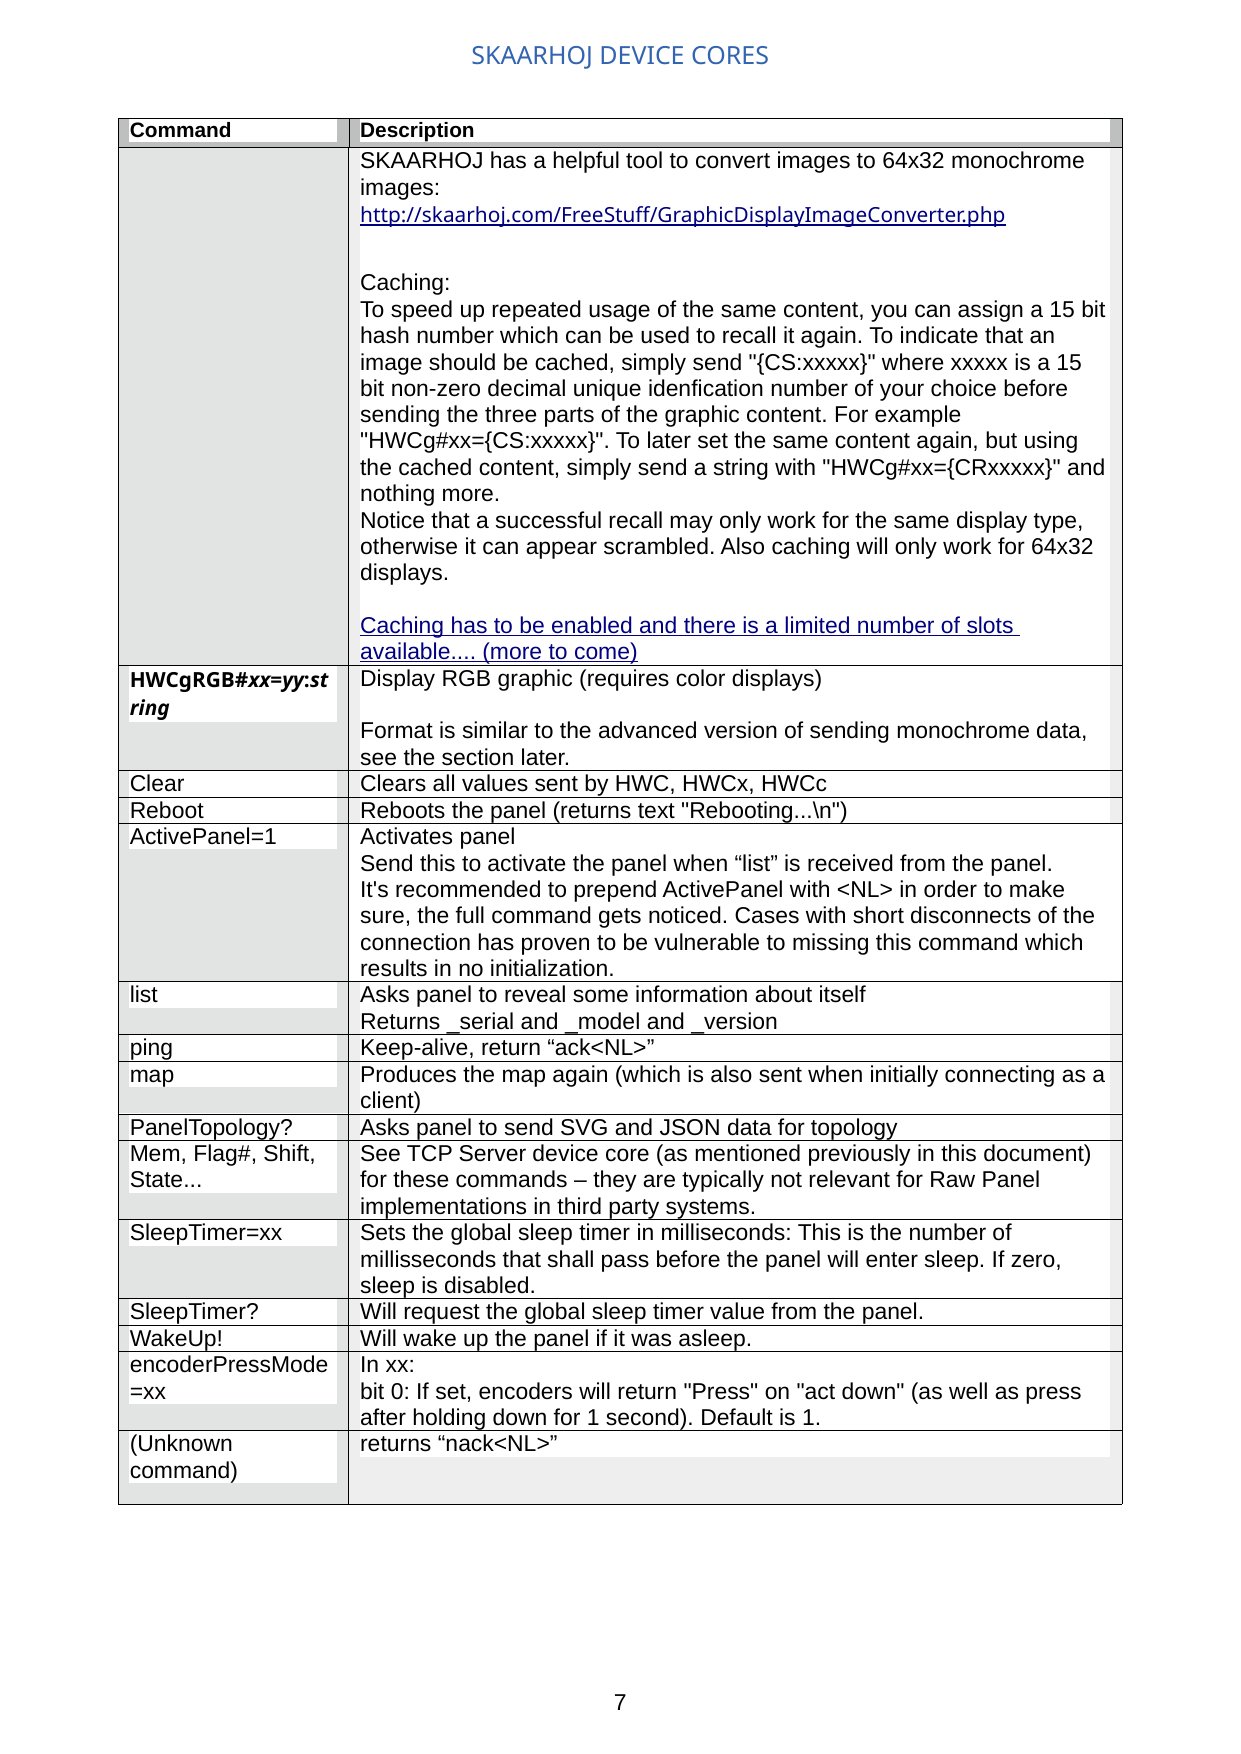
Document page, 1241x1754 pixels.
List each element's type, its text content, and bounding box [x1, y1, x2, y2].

table_cell ping [119, 1035, 129, 1061]
table_cell ping [337, 1035, 348, 1061]
table_cell Reboot [119, 798, 129, 823]
table_cell Reboot [337, 798, 348, 823]
table_header Command [119, 119, 349, 147]
table_cell [119, 148, 348, 665]
table_cell SleepTimer? [119, 1299, 129, 1325]
table_cell WakeUp! [337, 1326, 348, 1351]
table_cell Clear [119, 771, 129, 797]
table_cell returns “nack<NL>” [349, 1431, 1122, 1504]
table_cell encoderPressMode=xx [119, 1352, 348, 1430]
table_cell SleepTimer=xx [119, 1220, 348, 1298]
table_cell map [119, 1062, 348, 1113]
table_cell SleepTimer? [337, 1299, 348, 1325]
table_cell Clear [337, 771, 348, 797]
table_cell WakeUp! [119, 1326, 129, 1351]
table_header Description [350, 119, 1122, 147]
table_cell (Unknown command) [119, 1431, 348, 1504]
table_cell list [119, 982, 348, 1034]
table_cell HWCgRGB#xx=yy:string [119, 666, 348, 770]
table_cell Mem, Flag#, Shift, State... [119, 1141, 348, 1219]
table_cell ActivePanel=1 [119, 824, 348, 981]
